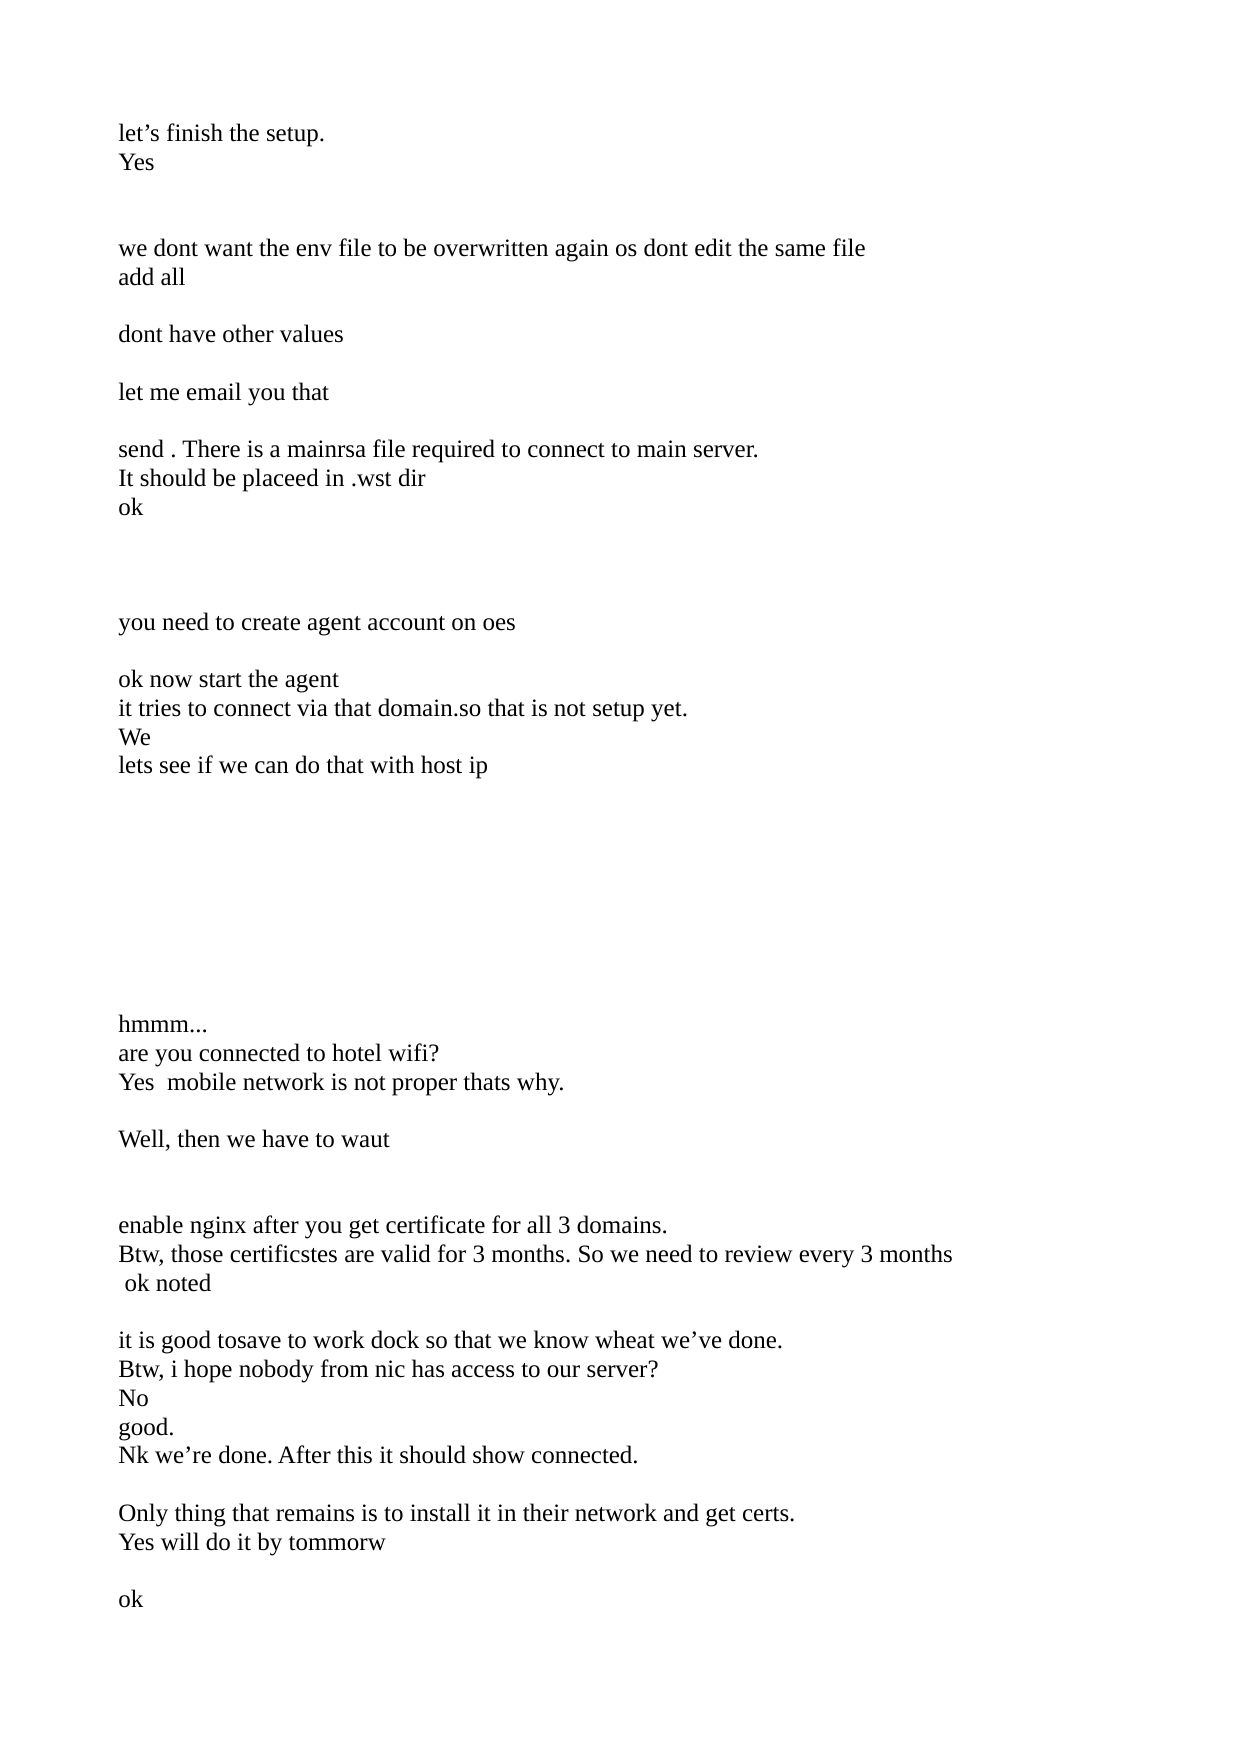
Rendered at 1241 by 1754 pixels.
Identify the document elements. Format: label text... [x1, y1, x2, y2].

text We [118, 722, 1122, 751]
text ok [118, 1584, 1122, 1613]
text good. [118, 1412, 1122, 1441]
text enable nginx after you get certificate for all 3 domains. [118, 1211, 1122, 1239]
text ok noted [118, 1268, 1122, 1297]
text are you connected to hotel wifi? [118, 1038, 1122, 1067]
text It should be placeed in .wst dir [118, 463, 1122, 492]
text add all [118, 262, 1122, 291]
text it tries to connect via that domain.so that is not setup yet. [118, 693, 1122, 722]
text No [118, 1383, 1122, 1412]
text Yes [118, 147, 1122, 176]
text let’s finish the setup. [118, 118, 1122, 147]
text it is good tosave to work dock so that we know wheat we’ve done. [118, 1326, 1122, 1354]
text Btw, i hope nobody from nic has access to our server? [118, 1354, 1122, 1383]
text Only thing that remains is to install it in their network and get certs. [118, 1498, 1122, 1527]
text let me email you that [118, 377, 1122, 406]
text we dont want the env file to be overwritten again os dont edit the same file [118, 233, 1122, 262]
text ok [118, 492, 1122, 521]
text Yes mobile network is not proper thats why. [118, 1067, 1122, 1096]
text ok now start the agent [118, 664, 1122, 693]
text send . There is a mainrsa file required to connect to main server. [118, 434, 1122, 463]
text Well, then we have to waut [118, 1124, 1122, 1153]
text hmmm... [118, 1009, 1122, 1038]
text Btw, those certificstes are valid for 3 months. So we need to review every 3 months [118, 1239, 1122, 1268]
text lets see if we can do that with host ip [118, 751, 1122, 779]
text Yes will do it by tommorw [118, 1527, 1122, 1556]
text Nk we’re done. After this it should show connected. [118, 1441, 1122, 1469]
text dont have other values [118, 319, 1122, 348]
text you need to create agent account on oes [118, 607, 1122, 636]
